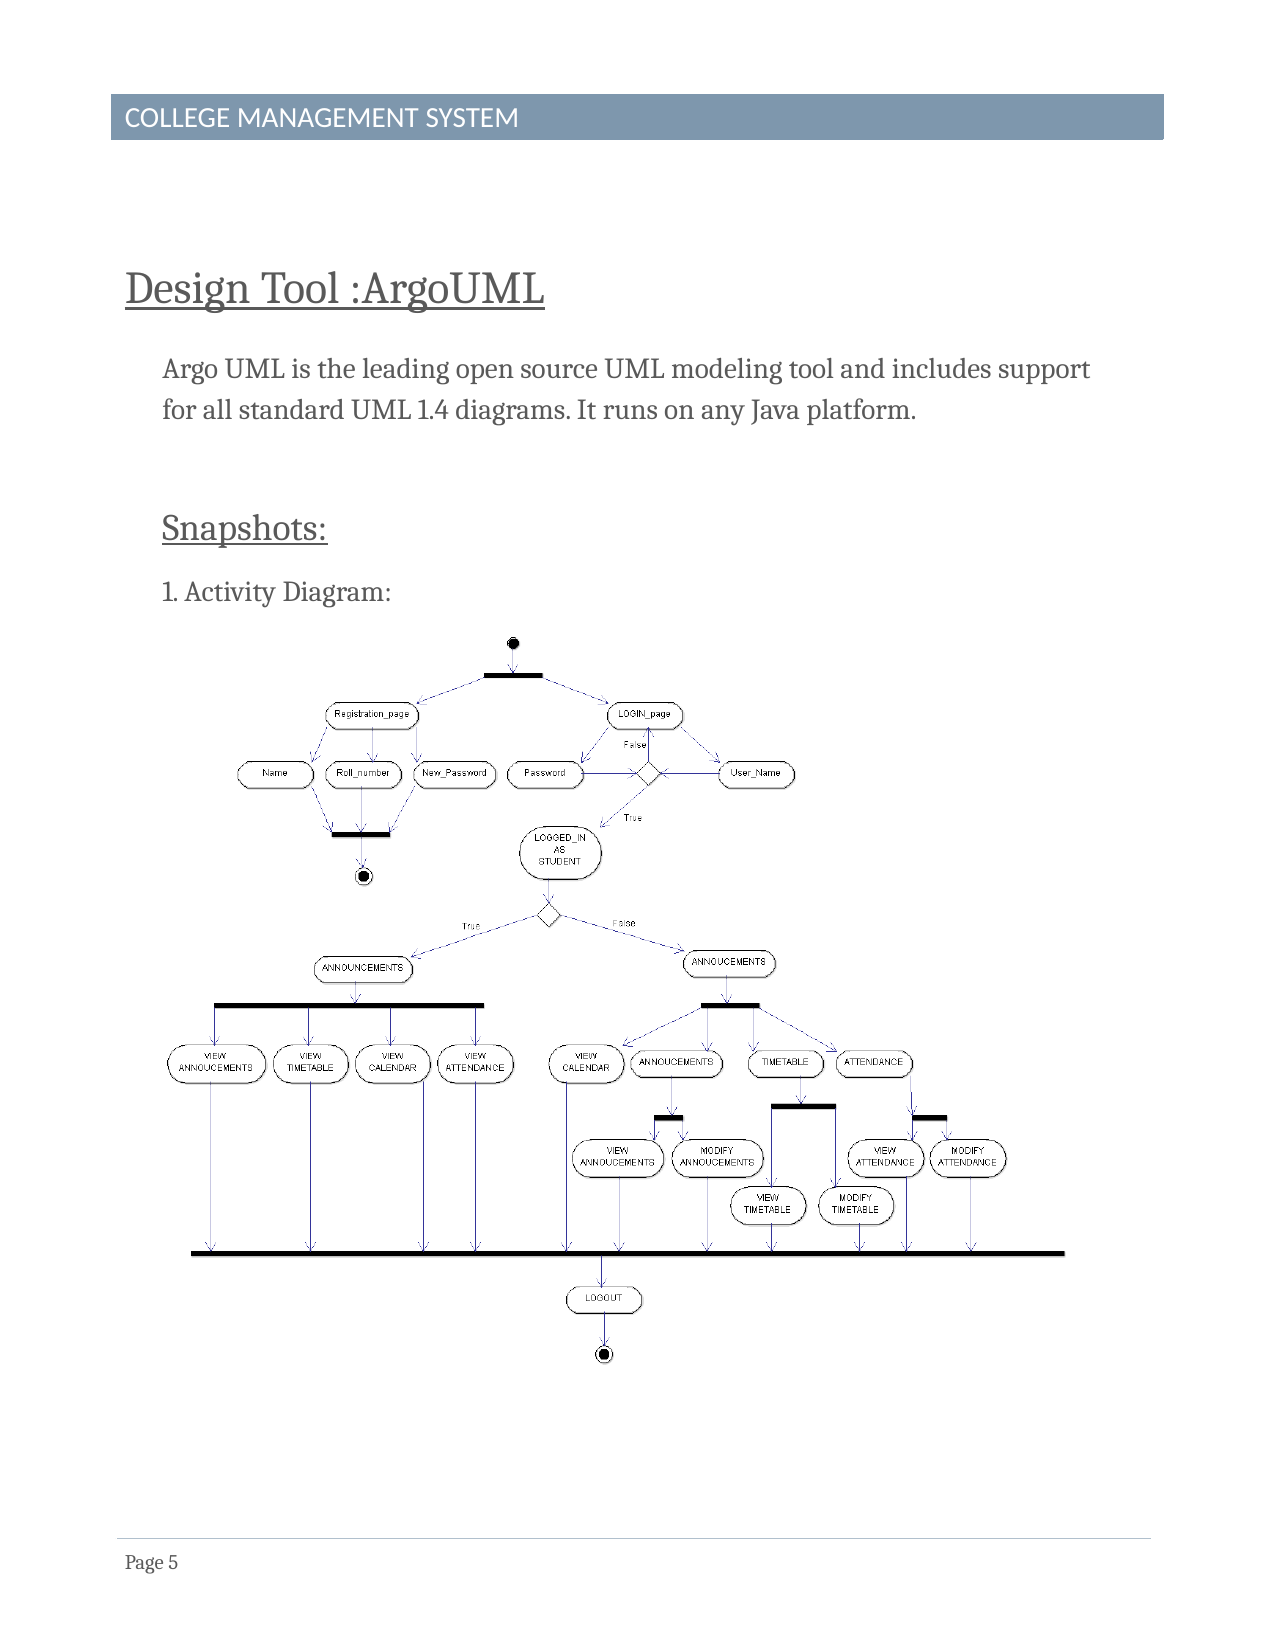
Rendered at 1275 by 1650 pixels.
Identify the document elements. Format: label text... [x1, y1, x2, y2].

picture [162, 636, 1085, 1381]
subtitle Design Tool :ArgoUML [124, 262, 1151, 315]
text 1. Activity Diagram: [162, 575, 1113, 608]
text Snapshots: [162, 507, 1113, 550]
text Argo UML is the leading open source UML modeling tool and includes support for all standard UML 1.4 diagrams. It runs on any Java platform. [162, 353, 1113, 426]
